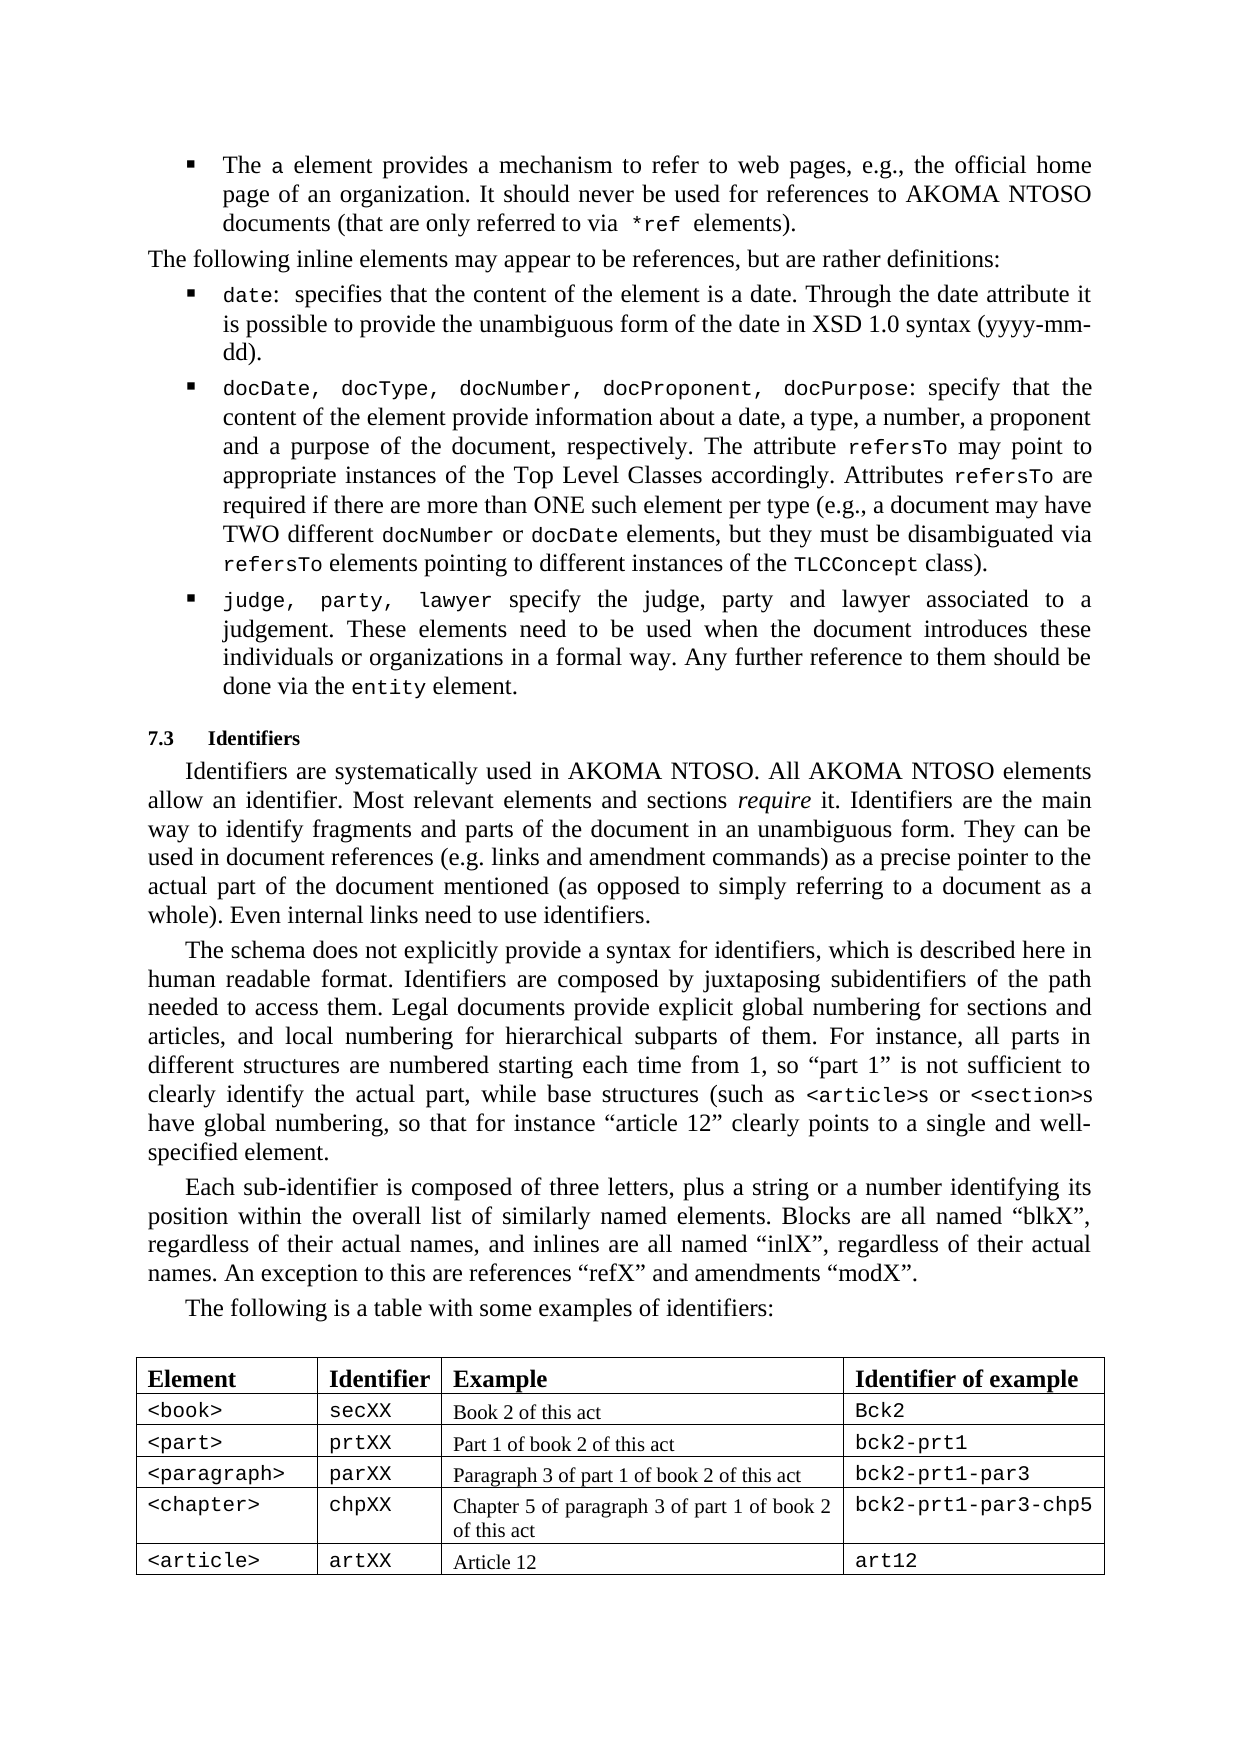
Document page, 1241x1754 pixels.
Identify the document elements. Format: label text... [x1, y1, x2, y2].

table_cell <chapter> [137, 1488, 317, 1542]
subtitle Identifiers [148, 726, 1092, 750]
table_header Example [442, 1358, 843, 1393]
table_cell <book> [137, 1394, 317, 1424]
list The a element provides a mechanism to refer to web pages, e.g., the official home page of an organization. It should never be used for references to AKOMA NTOSO documents (that are only referred to via *ref elements). [185, 150, 1092, 238]
text The following is a table with some examples of identifiers: [148, 1293, 1092, 1322]
table_cell bck2-prt1-par3-chp5 [844, 1488, 1104, 1542]
table_cell parXX [318, 1457, 441, 1487]
table_cell <article> [137, 1544, 317, 1574]
list date: specifies that the content of the element is a date. Through the date attribute it is possible to provide the unambiguous form of the date in XSD 1.0 syntax (yyyy-mm-dd). [185, 279, 1092, 366]
table_cell Chapter 5 of paragraph 3 of part 1 of book 2 of this act [442, 1488, 843, 1542]
table_cell Part 1 of book 2 of this act [442, 1425, 843, 1456]
table_cell <paragraph> [137, 1457, 317, 1487]
table_cell secXX [318, 1394, 441, 1424]
table_cell Article 12 [442, 1544, 843, 1574]
table_cell <part> [137, 1425, 317, 1456]
table_cell prtXX [318, 1425, 441, 1456]
table_header Identifier [318, 1358, 441, 1393]
table_cell bck2-prt1 [844, 1425, 1104, 1456]
text Identifiers are systematically used in AKOMA NTOSO. All AKOMA NTOSO elements allow an identifier. Most relevant elements and sections require it. Identifiers are the main way to identify fragments and parts of the document in an unambiguous form. They can be used in document references (e.g. links and amendment commands) as a precise pointer to the actual part of the document mentioned (as opposed to simply referring to a document as a whole). Even internal links need to use identifiers. [148, 756, 1092, 929]
table_cell chpXX [318, 1488, 441, 1542]
table_cell artXX [318, 1544, 441, 1574]
table_cell Paragraph 3 of part 1 of book 2 of this act [442, 1457, 843, 1487]
table_cell Bck2 [844, 1394, 1104, 1424]
table_header Identifier of example [844, 1358, 1104, 1393]
list docDate, docType, docNumber, docProponent, docPurpose: specify that the content of the element provide information about a date, a type, a number, a proponent and a purpose of the document, respectively. The attribute refersTo may point to appropriate instances of the Top Level Classes accordingly. Attributes refersTo are required if there are more than ONE such element per type (e.g., a document may have TWO different docNumber or docDate elements, but they must be disambiguated via refersTo elements pointing to different instances of the TLCConcept class). [185, 372, 1092, 578]
table_header Element [137, 1358, 317, 1393]
table_cell art12 [844, 1544, 1104, 1574]
table_cell Book 2 of this act [442, 1394, 843, 1424]
text Each sub-identifier is composed of three letters, plus a string or a number identifying its position within the overall list of similarly named elements. Blocks are all named “blkX”, regardless of their actual names, and inlines are all named “inlX”, regardless of their actual names. An exception to this are references “refX” and amendments “modX”. [148, 1172, 1092, 1287]
text The schema does not explicitly provide a syntax for identifiers, which is described here in human readable format. Identifiers are composed by juxtaposing subidentifiers of the path needed to access them. Legal documents provide explicit global numbering for sections and articles, and local numbering for hierarchical subparts of them. For instance, all parts in different structures are numbered starting each time from 1, so “part 1” is not sufficient to clearly identify the actual part, while base structures (such as <article>s or <section>s have global numbering, so that for instance “article 12” clearly points to a single and well-specified element. [148, 935, 1092, 1166]
list judge, party, lawyer specify the judge, party and lawyer associated to a judgement. These elements need to be used when the document introduces these individuals or organizations in a formal way. Any further reference to them should be done via the entity element. [185, 584, 1092, 701]
table_cell bck2-prt1-par3 [844, 1457, 1104, 1487]
text The following inline elements may appear to be references, but are rather definitions: [148, 244, 1092, 273]
